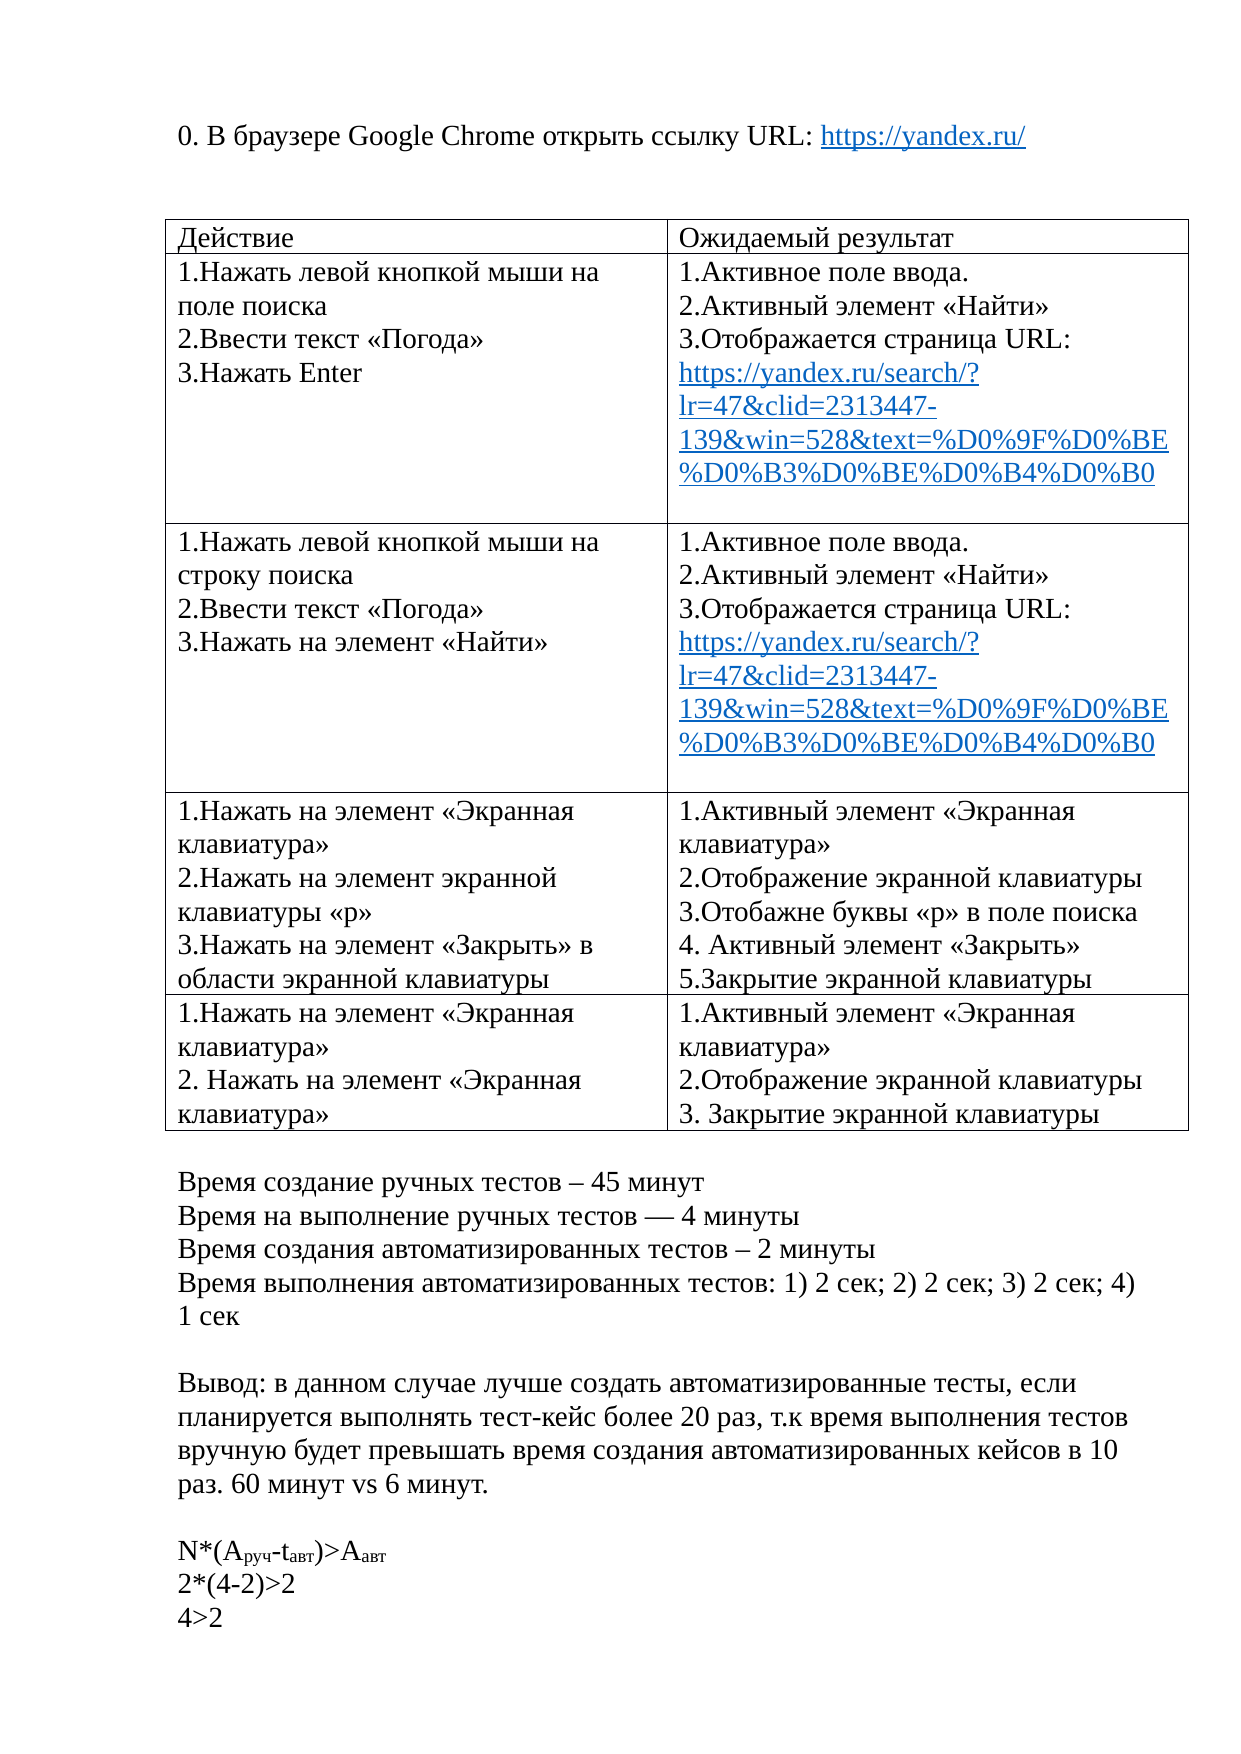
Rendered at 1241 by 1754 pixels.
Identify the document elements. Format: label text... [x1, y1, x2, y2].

table_cell 1.Активное поле ввода. 2.Активный элемент «Найти» 3.Отображается страница URL: https://yandex.ru/search/?lr=47&clid=2313447-139&win=528&text=%D0%9F%D0%BE%D0%B3%D0%BE%D0%B4%D0%B0 [668, 254, 1188, 523]
table_header Действие [166, 220, 667, 253]
text Время выполнения автоматизированных тестов: 1) 2 сек; 2) 2 сек; 3) 2 сек; 4) 1 сек [177, 1265, 1152, 1332]
table_cell 1.Активный элемент «Экранная клавиатура» 2.Отображение экранной клавиатуры 3. Закрытие экранной клавиатуры [668, 995, 1188, 1129]
table_cell 1.Нажать на элемент «Экранная клавиатура» 2.Нажать на элемент экранной клавиатуры «р» 3.Нажать на элемент «Закрыть» в области экранной клавиатуры [166, 793, 667, 994]
table_cell 1.Активное поле ввода. 2.Активный элемент «Найти» 3.Отображается страница URL: https://yandex.ru/search/?lr=47&clid=2313447-139&win=528&text=%D0%9F%D0%BE%D0%B3%D0%BE%D0%B4%D0%B0 [668, 524, 1188, 792]
text Вывод: в данном случае лучше создать автоматизированные тесты, если планируется выполнять тест-кейс более 20 раз, т.к время выполнения тестов вручную будет превышать время создания автоматизированных кейсов в 10 раз. 60 минут vs 6 минут. [177, 1365, 1152, 1499]
text 0. В браузере Google Chrome открыть ссылку URL: https://yandex.ru/ [177, 118, 1152, 152]
text 4>2 [177, 1600, 1152, 1634]
text N*(Aруч-tавт)>Aавт [177, 1533, 1152, 1567]
text Время создания автоматизированных тестов – 2 минуты [177, 1231, 1152, 1265]
table_cell 1.Нажать на элемент «Экранная клавиатура» 2. Нажать на элемент «Экранная клавиатура» [166, 995, 667, 1129]
table_cell 1.Нажать левой кнопкой мыши на поле поиска 2.Ввести текст «Погода» 3.Нажать Enter [166, 254, 667, 523]
text Время создание ручных тестов – 45 минут [177, 1164, 1152, 1198]
text 2*(4-2)>2 [177, 1567, 1152, 1600]
table_header Ожидаемый результат [668, 220, 1188, 253]
table_cell 1.Активный элемент «Экранная клавиатура» 2.Отображение экранной клавиатуры 3.Отобажне буквы «р» в поле поиска 4. Активный элемент «Закрыть» 5.Закрытие экранной клавиатуры [668, 793, 1188, 994]
table_cell 1.Нажать левой кнопкой мыши на строку поиска 2.Ввести текст «Погода» 3.Нажать на элемент «Найти» [166, 524, 667, 792]
text Время на выполнение ручных тестов — 4 минуты [177, 1198, 1152, 1231]
